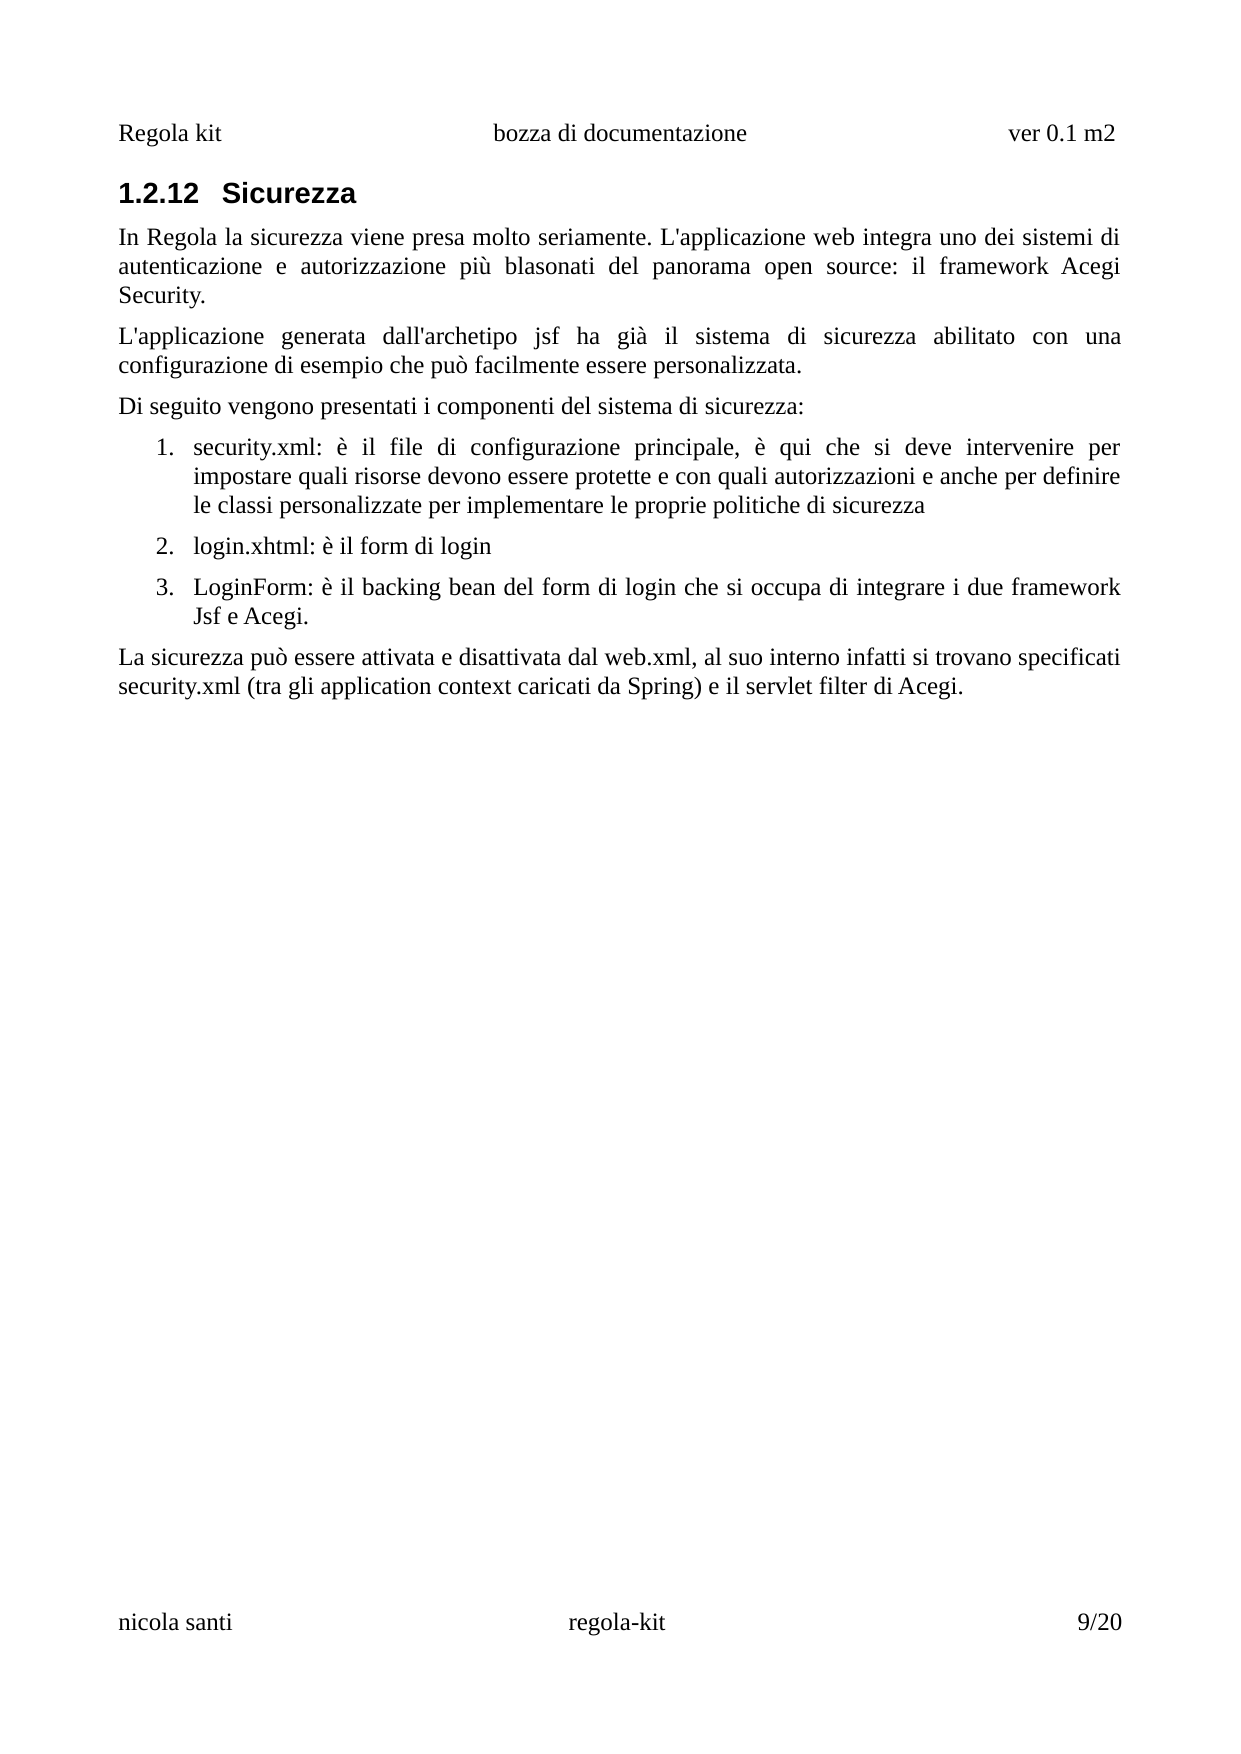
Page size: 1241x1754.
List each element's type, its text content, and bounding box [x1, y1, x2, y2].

list security.xml: è il file di configurazione principale, è qui che si deve intervenire per impostare quali risorse devono essere protette e con quali autorizzazioni e anche per definire le classi personalizzate per implementare le proprie politiche di sicurezza [156, 432, 1122, 519]
text La sicurezza può essere attivata e disattivata dal web.xml, al suo interno infatti si trovano specificati security.xml (tra gli application context caricati da Spring) e il servlet filter di Acegi. [118, 642, 1122, 700]
subtitle Sicurezza [118, 176, 1122, 210]
list LoginForm: è il backing bean del form di login che si occupa di integrare i due framework Jsf e Acegi. [156, 572, 1122, 630]
text Di seguito vengono presentati i componenti del sistema di sicurezza: [118, 391, 1122, 420]
list login.xhtml: è il form di login [156, 531, 1122, 560]
text L'applicazione generata dall'archetipo jsf ha già il sistema di sicurezza abilitato con una configurazione di esempio che può facilmente essere personalizzata. [118, 321, 1122, 379]
text In Regola la sicurezza viene presa molto seriamente. L'applicazione web integra uno dei sistemi di autenticazione e autorizzazione più blasonati del panorama open source: il framework Acegi Security. [118, 222, 1122, 309]
